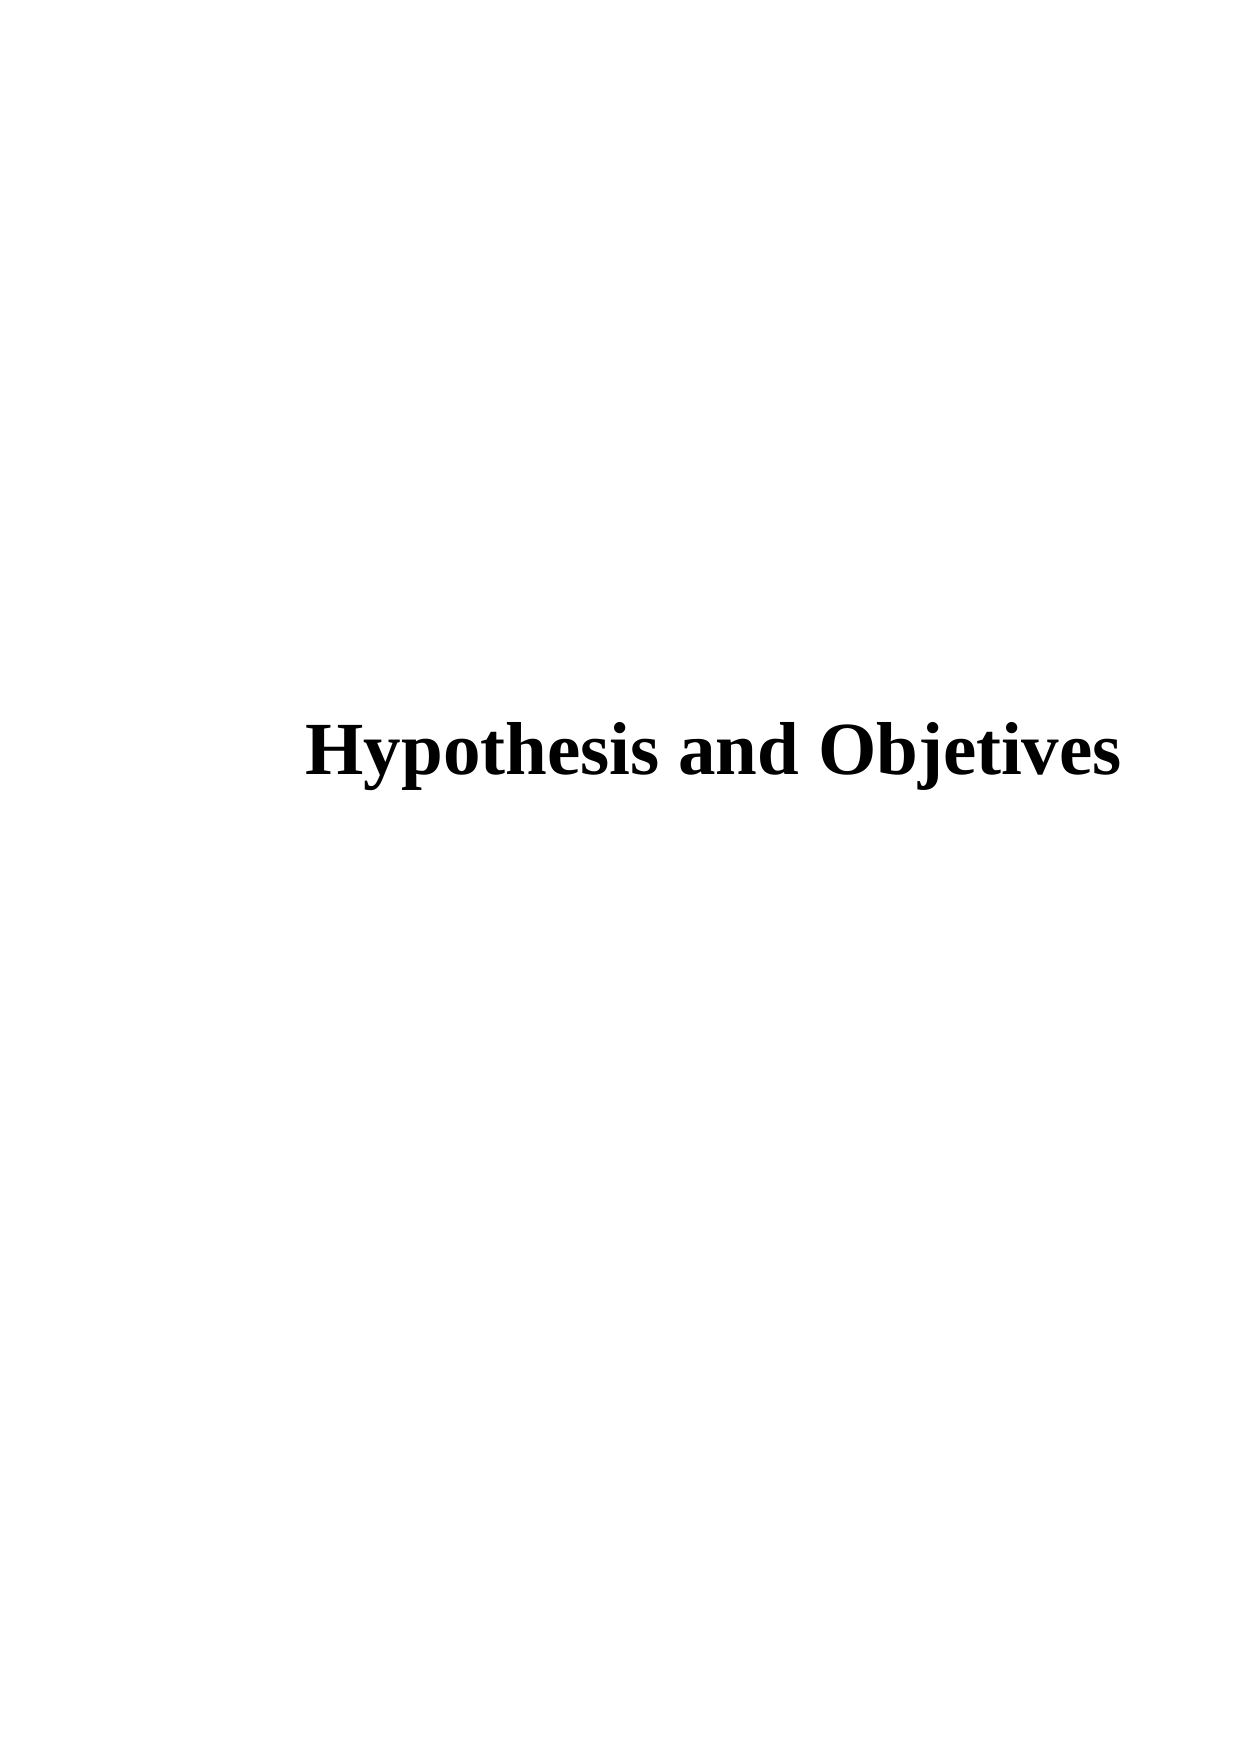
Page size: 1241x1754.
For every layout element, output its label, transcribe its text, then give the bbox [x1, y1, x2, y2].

subtitle Hypothesis and Objetives [118, 704, 1122, 791]
